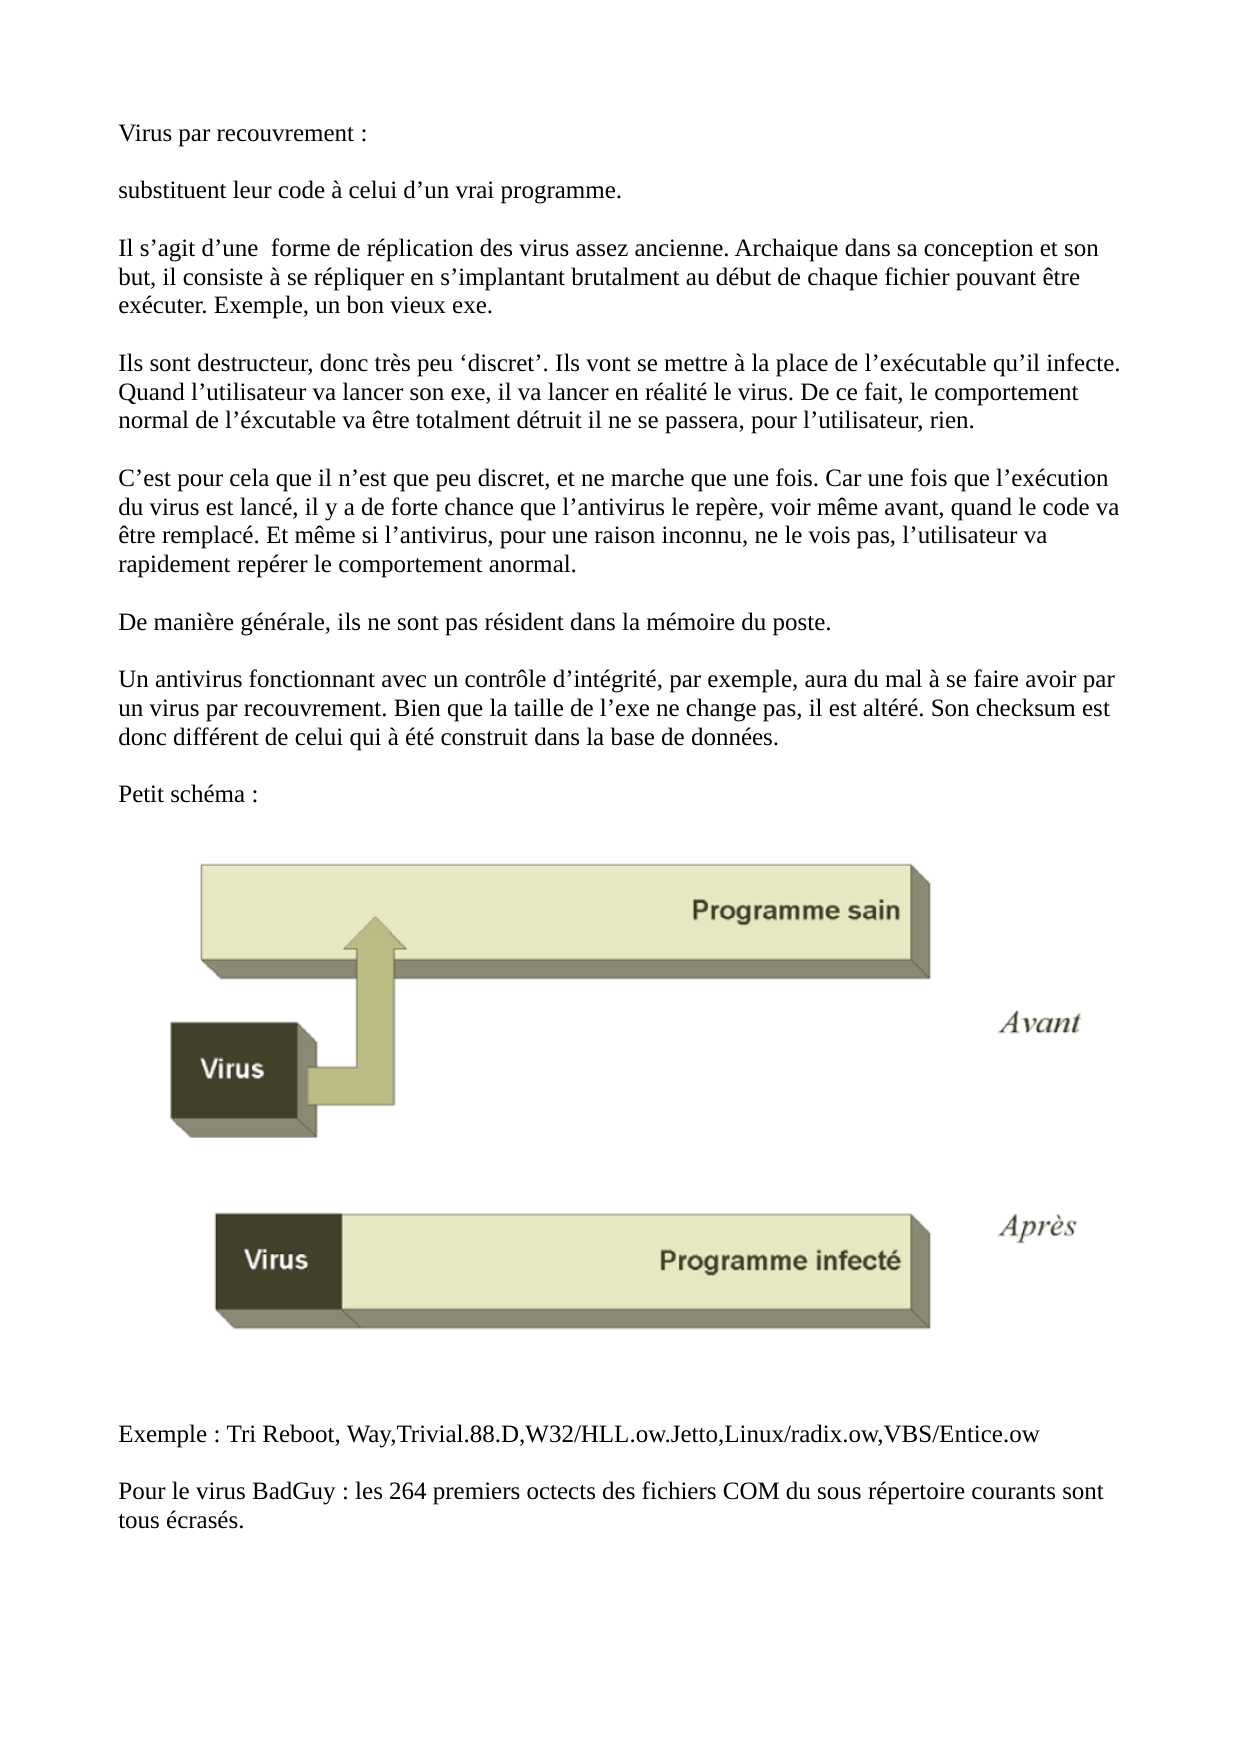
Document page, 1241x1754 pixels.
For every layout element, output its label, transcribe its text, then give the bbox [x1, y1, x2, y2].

text C’est pour cela que il n’est que peu discret, et ne marche que une fois. Car une fois que l’exécution du virus est lancé, il y a de forte chance que l’antivirus le repère, voir même avant, quand le code va être remplacé. Et même si l’antivirus, pour une raison inconnu, ne le vois pas, l’utilisateur va rapidement repérer le comportement anormal. [118, 463, 1122, 578]
text Il s’agit d’une forme de réplication des virus assez ancienne. Archaique dans sa conception et son but, il consiste à se répliquer en s’implantant brutalment au début de chaque fichier pouvant être exécuter. Exemple, un bon vieux exe. [118, 233, 1122, 319]
text Virus par recouvrement : [118, 118, 1122, 147]
text Pour le virus BadGuy : les 264 premiers octects des fichiers COM du sous répertoire courants sont tous écrasés. [118, 1476, 1122, 1534]
text substituent leur code à celui d’un vrai programme. [118, 176, 1122, 204]
text De manière générale, ils ne sont pas résident dans la mémoire du poste. [118, 607, 1122, 636]
text Un antivirus fonctionnant avec un contrôle d’intégrité, par exemple, aura du mal à se faire avoir par un virus par recouvrement. Bien que la taille de l’exe ne change pas, il est altéré. Son checksum est donc différent de celui qui à été construit dans la base de données. [118, 664, 1122, 751]
text Exemple : Tri Reboot, Way,Trivial.88.D,W32/HLL.ow.Jetto,Linux/radix.ow,VBS/Entice.ow [118, 1419, 1122, 1447]
picture [118, 836, 1123, 1333]
text Ils sont destructeur, donc très peu ‘discret’. Ils vont se mettre à la place de l’exécutable qu’il infecte. Quand l’utilisateur va lancer son exe, il va lancer en réalité le virus. De ce fait, le comportement normal de l’éxcutable va être totalment détruit il ne se passera, pour l’utilisateur, rien. [118, 348, 1122, 434]
text Petit schéma : [118, 779, 1122, 808]
